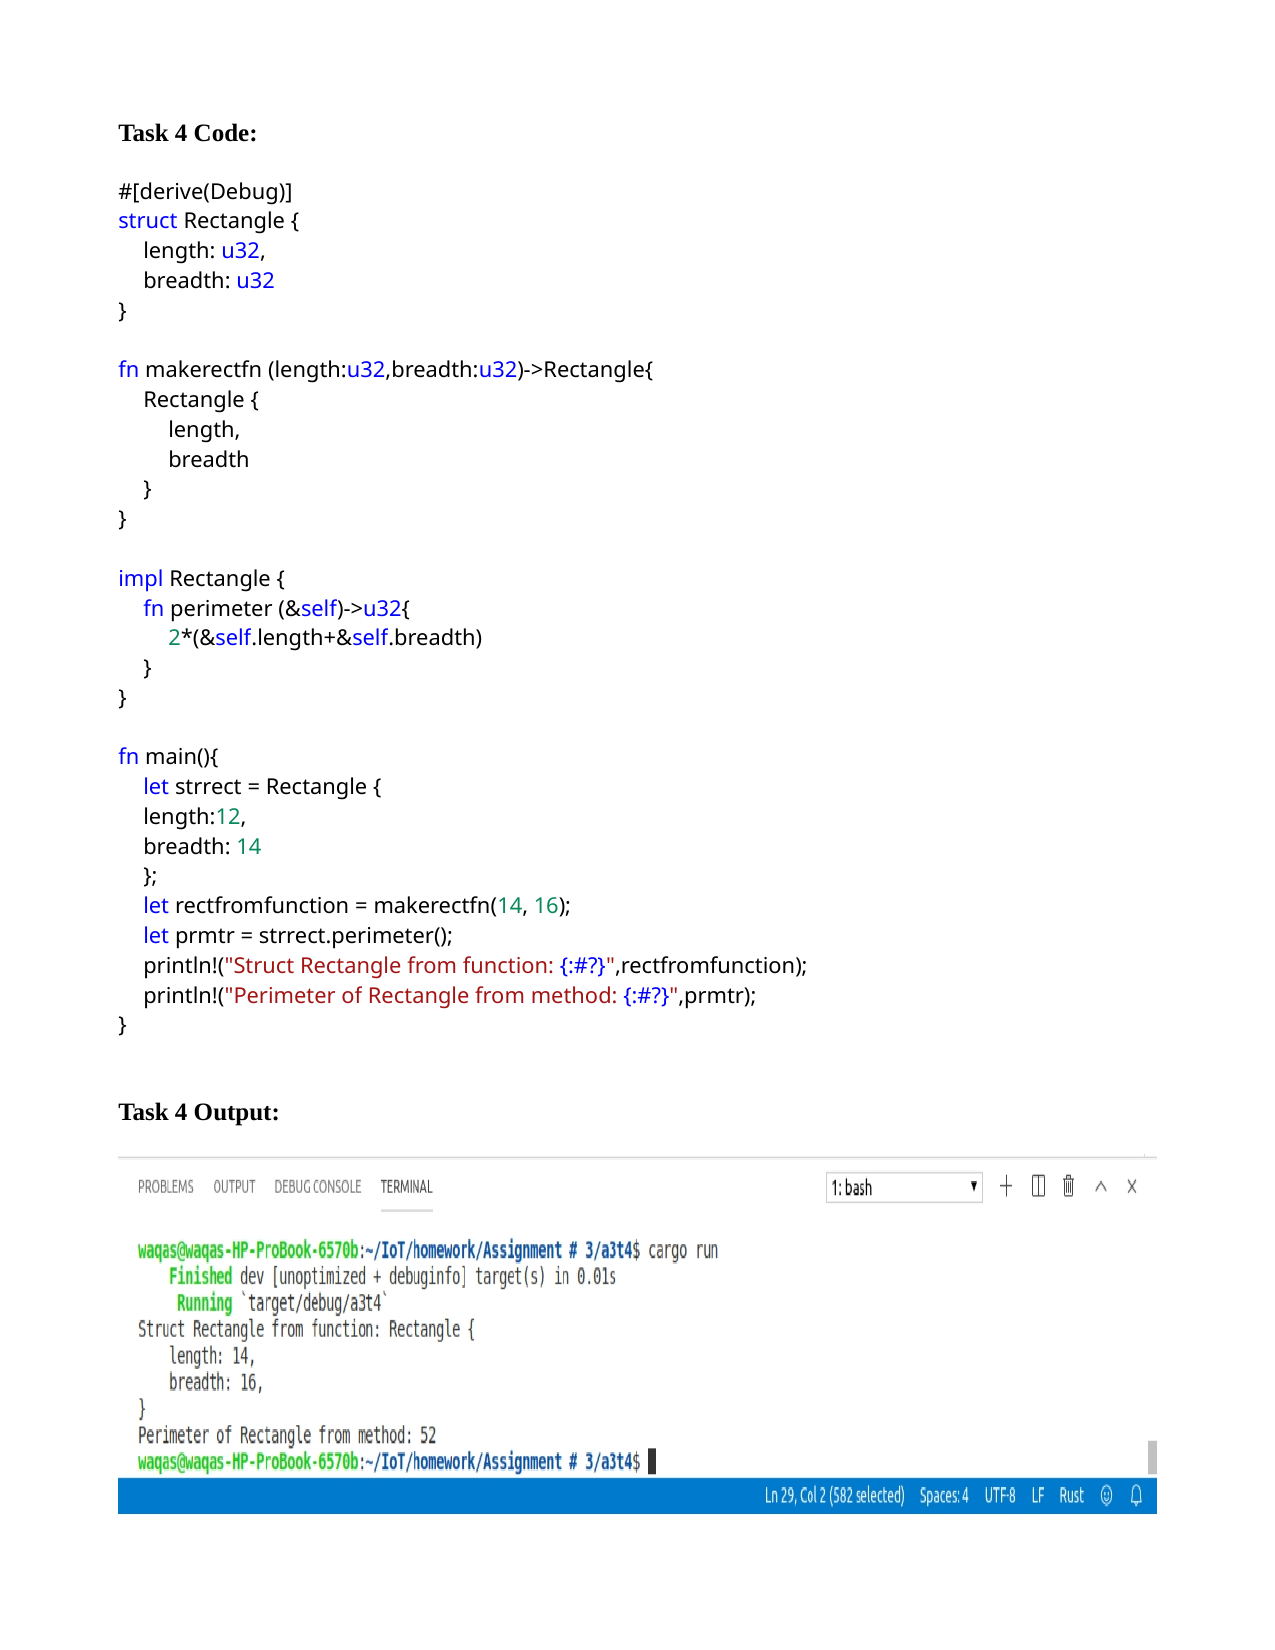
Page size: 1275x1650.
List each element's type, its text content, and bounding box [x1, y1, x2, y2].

text }; [118, 861, 1157, 890]
text length, [118, 414, 1157, 444]
text } [118, 1009, 1157, 1039]
text breadth [118, 444, 1157, 473]
text Rectangle { [118, 384, 1157, 414]
text } [118, 295, 1157, 324]
picture [118, 1154, 1157, 1517]
text let prmtr = strrect.perimeter(); [118, 920, 1157, 950]
text fn main(){ [118, 741, 1157, 771]
text } [118, 473, 1157, 503]
text println!("Struct Rectangle from function: {:#?}",rectfromfunction); [118, 950, 1157, 980]
text let rectfromfunction = makerectfn(14, 16); [118, 890, 1157, 920]
text } [118, 503, 1157, 533]
text struct Rectangle { [118, 205, 1157, 235]
text fn makerectfn (length:u32,breadth:u32)->Rectangle{ [118, 354, 1157, 384]
text fn perimeter (&self)->u32{ [118, 592, 1157, 622]
text let strrect = Rectangle { [118, 771, 1157, 801]
text #[derive(Debug)] [118, 176, 1157, 205]
text } [118, 652, 1157, 682]
text length:12, [118, 801, 1157, 831]
text breadth: 14 [118, 831, 1157, 861]
text Task 4 Output: [118, 1097, 1157, 1126]
text 2*(&self.length+&self.breadth) [118, 622, 1157, 652]
text impl Rectangle { [118, 563, 1157, 592]
text } [118, 682, 1157, 712]
text length: u32, [118, 235, 1157, 265]
text println!("Perimeter of Rectangle from method: {:#?}",prmtr); [118, 980, 1157, 1009]
text Task 4 Code: [118, 118, 1157, 147]
text breadth: u32 [118, 265, 1157, 295]
